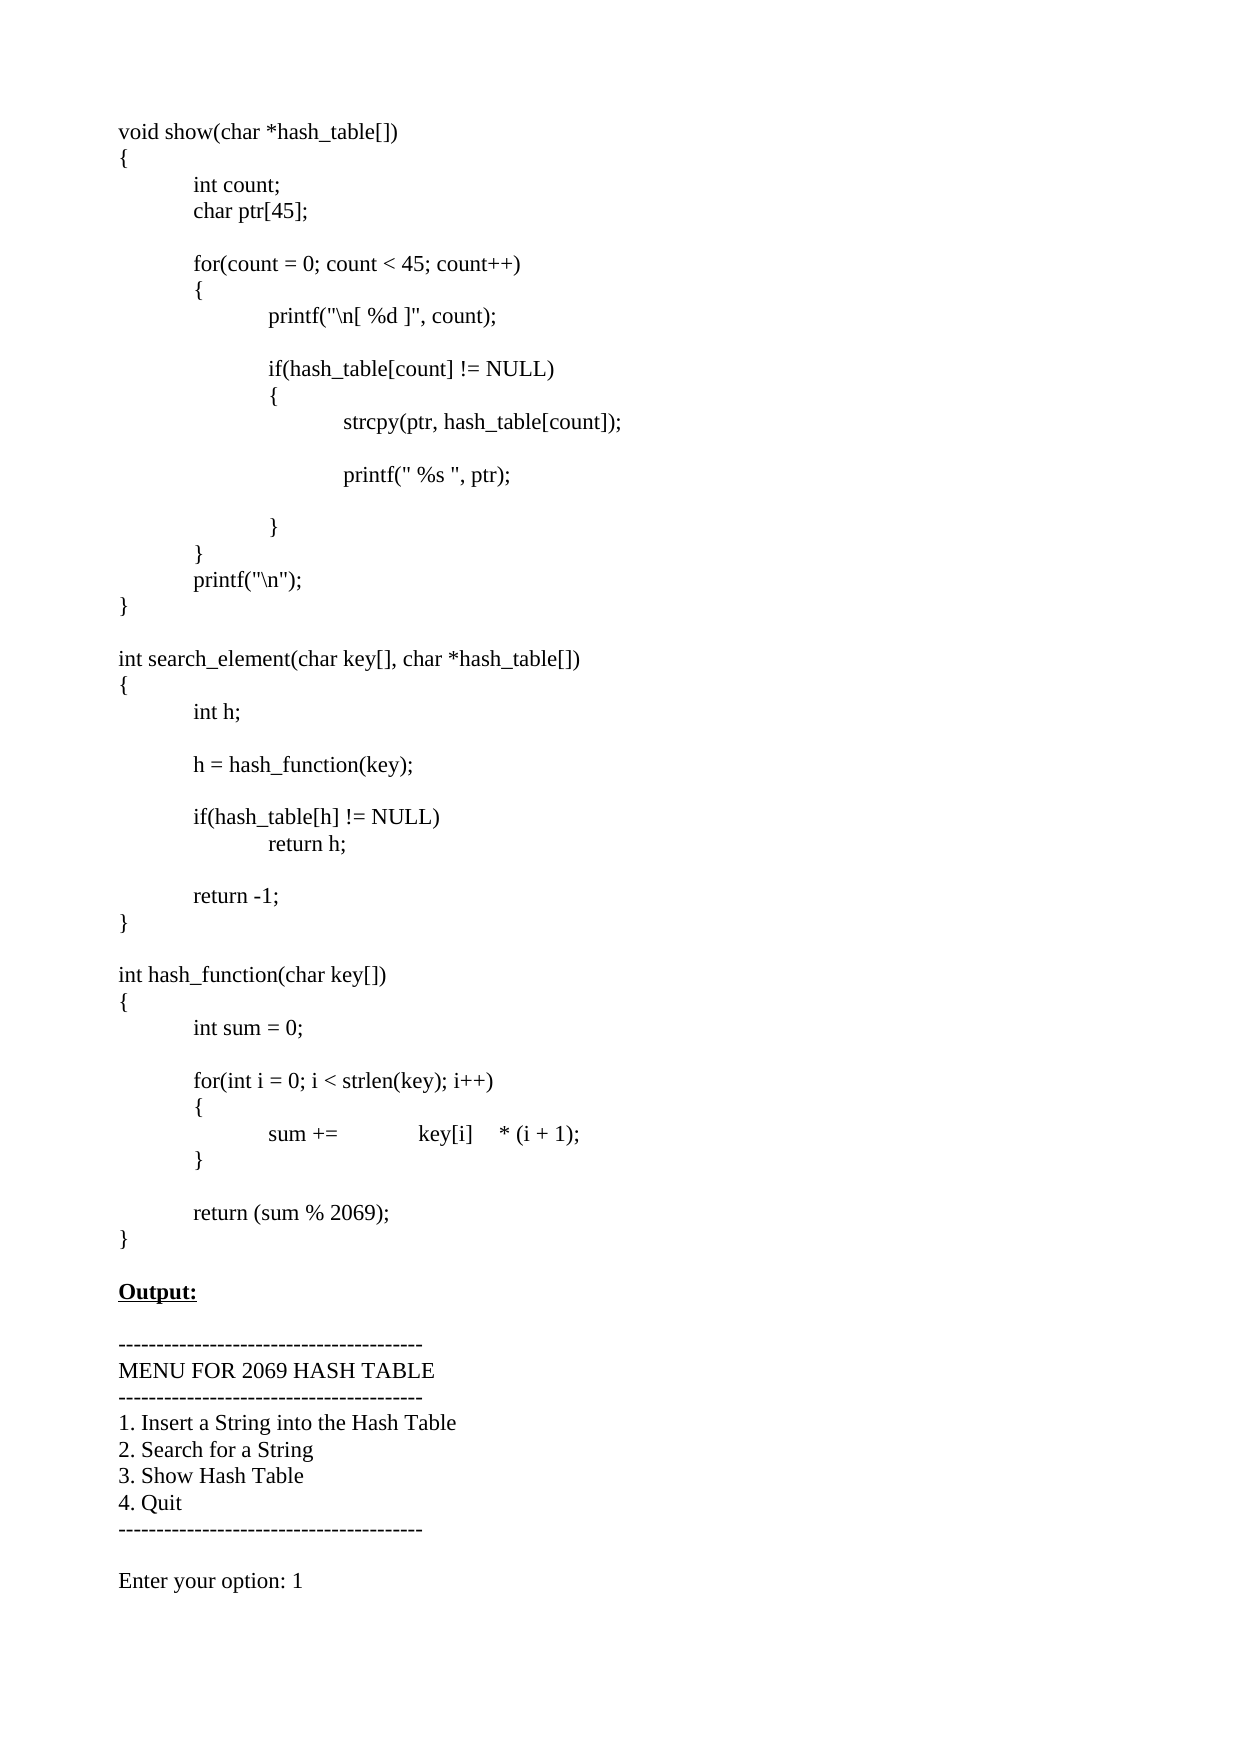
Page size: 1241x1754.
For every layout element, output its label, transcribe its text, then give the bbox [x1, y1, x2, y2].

text 3. Show Hash Table [118, 1462, 1122, 1488]
text MENU FOR 2069 HASH TABLE [118, 1357, 1122, 1383]
text return -1; [118, 882, 1122, 909]
text ---------------------------------------- [118, 1515, 1122, 1541]
text { [118, 382, 1122, 408]
text { [118, 144, 1122, 171]
text printf("\n[ %d ]", count); [118, 303, 1122, 329]
text 2. Search for a String [118, 1436, 1122, 1462]
text if(hash_table[count] != NULL) [118, 355, 1122, 382]
text int sum = 0; [118, 1014, 1122, 1041]
text ---------------------------------------- [118, 1330, 1122, 1357]
text 1. Insert a String into the Hash Table [118, 1409, 1122, 1436]
text ---------------------------------------- [118, 1383, 1122, 1409]
text for(int i = 0; i < strlen(key); i++) [118, 1067, 1122, 1093]
text } [118, 540, 1122, 566]
text if(hash_table[h] != NULL) [118, 803, 1122, 830]
text { [118, 276, 1122, 303]
text } [118, 1146, 1122, 1172]
text sum += key[i] * (i + 1); [118, 1119, 1122, 1146]
text } [118, 513, 1122, 540]
text 4. Quit [118, 1488, 1122, 1515]
text strcpy(ptr, hash_table[count]); [118, 408, 1122, 434]
text } [118, 909, 1122, 935]
text return (sum % 2069); [118, 1199, 1122, 1225]
text int h; [118, 698, 1122, 724]
text int count; [118, 171, 1122, 197]
text int search_element(char key[], char *hash_table[]) [118, 645, 1122, 672]
text h = hash_function(key); [118, 751, 1122, 777]
text printf(" %s ", ptr); [118, 461, 1122, 487]
text Enter your option: 1 [118, 1568, 1122, 1594]
text { [118, 672, 1122, 698]
text void show(char *hash_table[]) [118, 118, 1122, 144]
text { [118, 988, 1122, 1014]
text int hash_function(char key[]) [118, 961, 1122, 988]
text } [118, 1225, 1122, 1251]
text for(count = 0; count < 45; count++) [118, 250, 1122, 276]
text return h; [118, 830, 1122, 856]
text { [118, 1093, 1122, 1119]
text } [118, 592, 1122, 619]
text Output: [118, 1278, 1122, 1304]
text char ptr[45]; [118, 197, 1122, 223]
text printf("\n"); [118, 566, 1122, 592]
